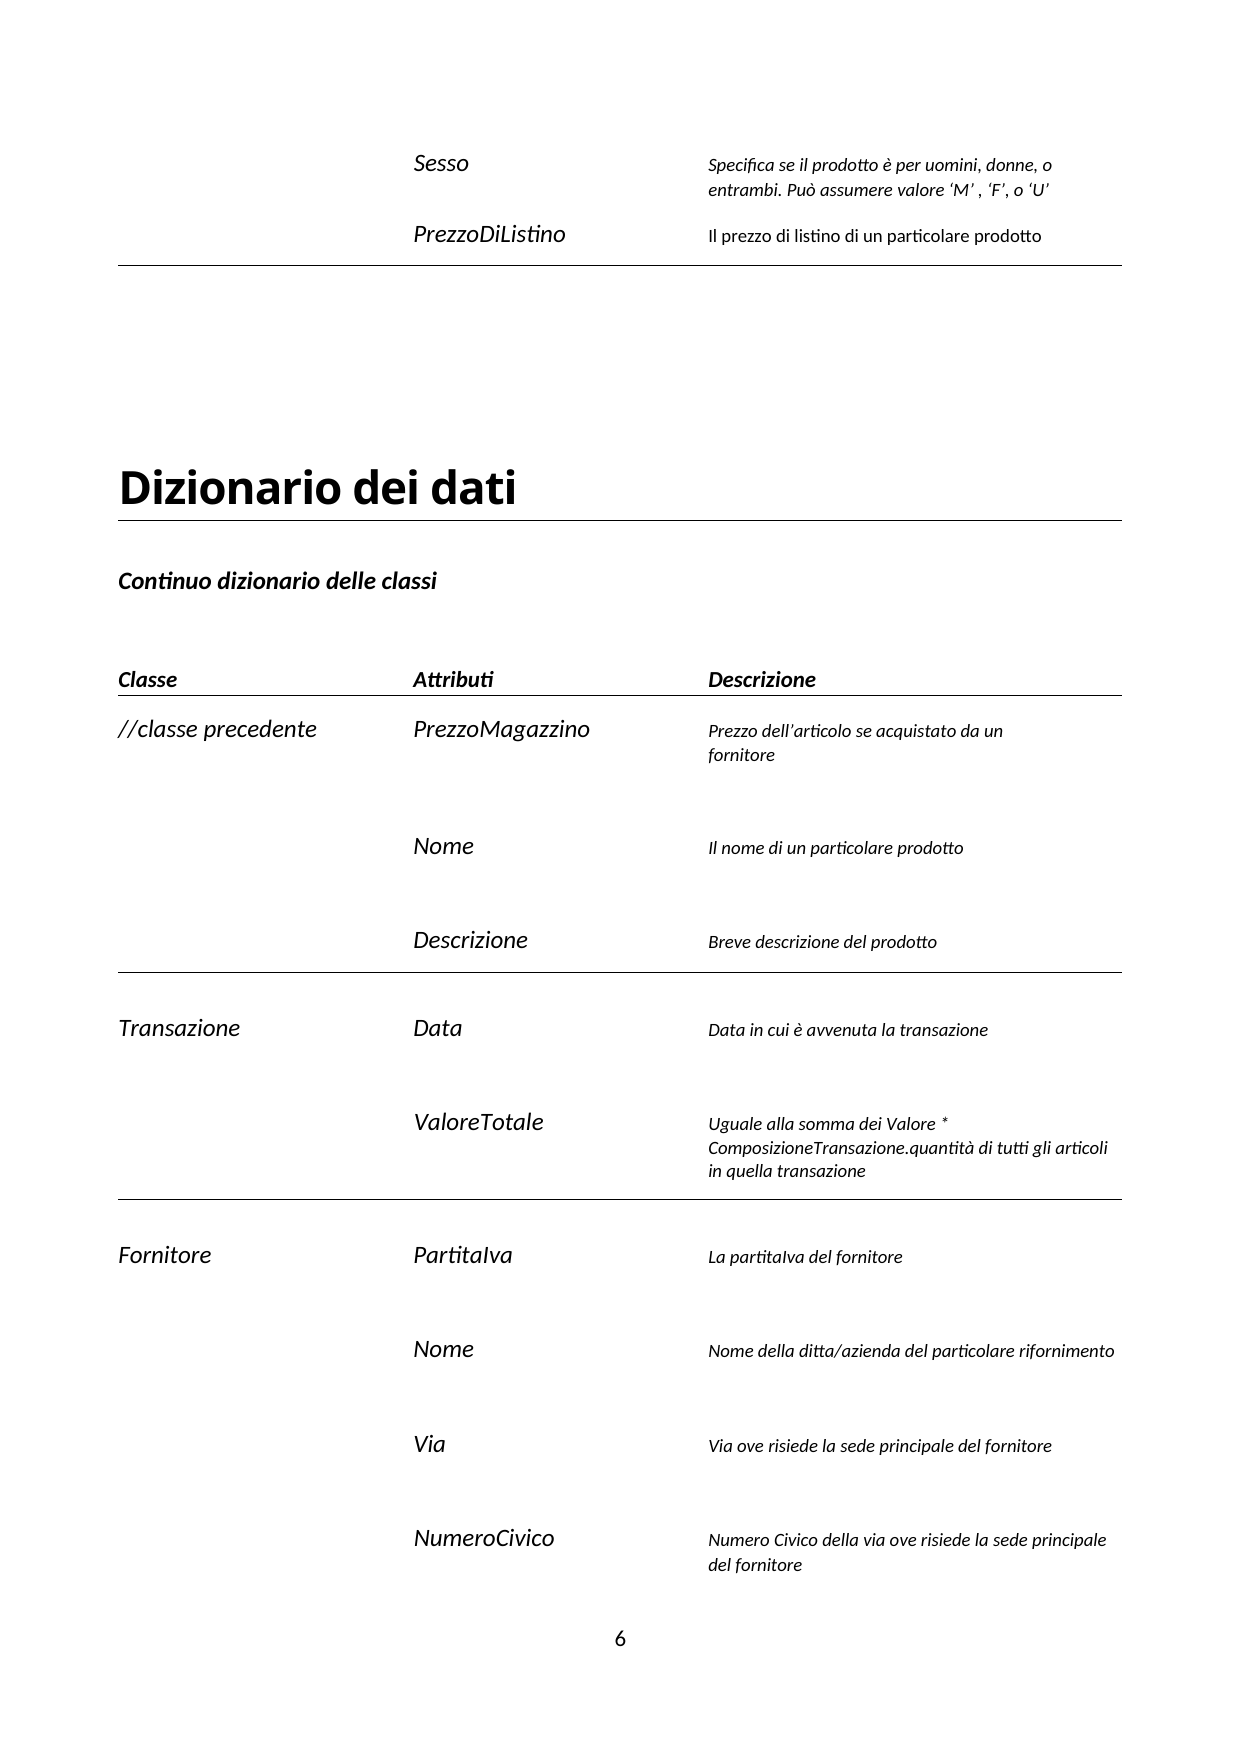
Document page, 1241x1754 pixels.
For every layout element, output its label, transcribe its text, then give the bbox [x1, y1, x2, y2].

text Descrizione Breve descrizione del prodotto [118, 924, 1122, 955]
text PrezzoDiListino Il prezzo di listino di un particolare prodotto [339, 218, 1122, 248]
text ValoreTotale Uguale alla somma dei Valore * ComposizioneTransazione.quantità di tutti gli articoli in quella transazione [413, 1106, 1122, 1182]
text Continuo dizionario delle classi [118, 565, 1122, 596]
text Via Via ove risiede la sede principale del fornitore [118, 1428, 1122, 1458]
text Nome Il nome di un particolare prodotto [118, 830, 1122, 861]
text NumeroCivico Numero Civico della via ove risiede la sede principale del fornitore [413, 1522, 1122, 1576]
text //classe precedente PrezzoMagazzino Prezzo dell’articolo se acquistato da un fornitore [118, 713, 1122, 766]
text Classe Attributi Descrizione [118, 665, 1122, 695]
title Dizionario dei dati [118, 452, 1122, 520]
text Nome Nome della ditta/azienda del particolare rifornimento [118, 1333, 1122, 1364]
text Fornitore PartitaIva La partitaIva del fornitore [118, 1239, 1122, 1270]
text Sesso Specifica se il prodotto è per uomini, donne, o entrambi. Può assumere valore ‘M’ , ‘F’, o ‘U’ [413, 148, 1122, 201]
text Transazione Data Data in cui è avvenuta la transazione [118, 1012, 1122, 1042]
